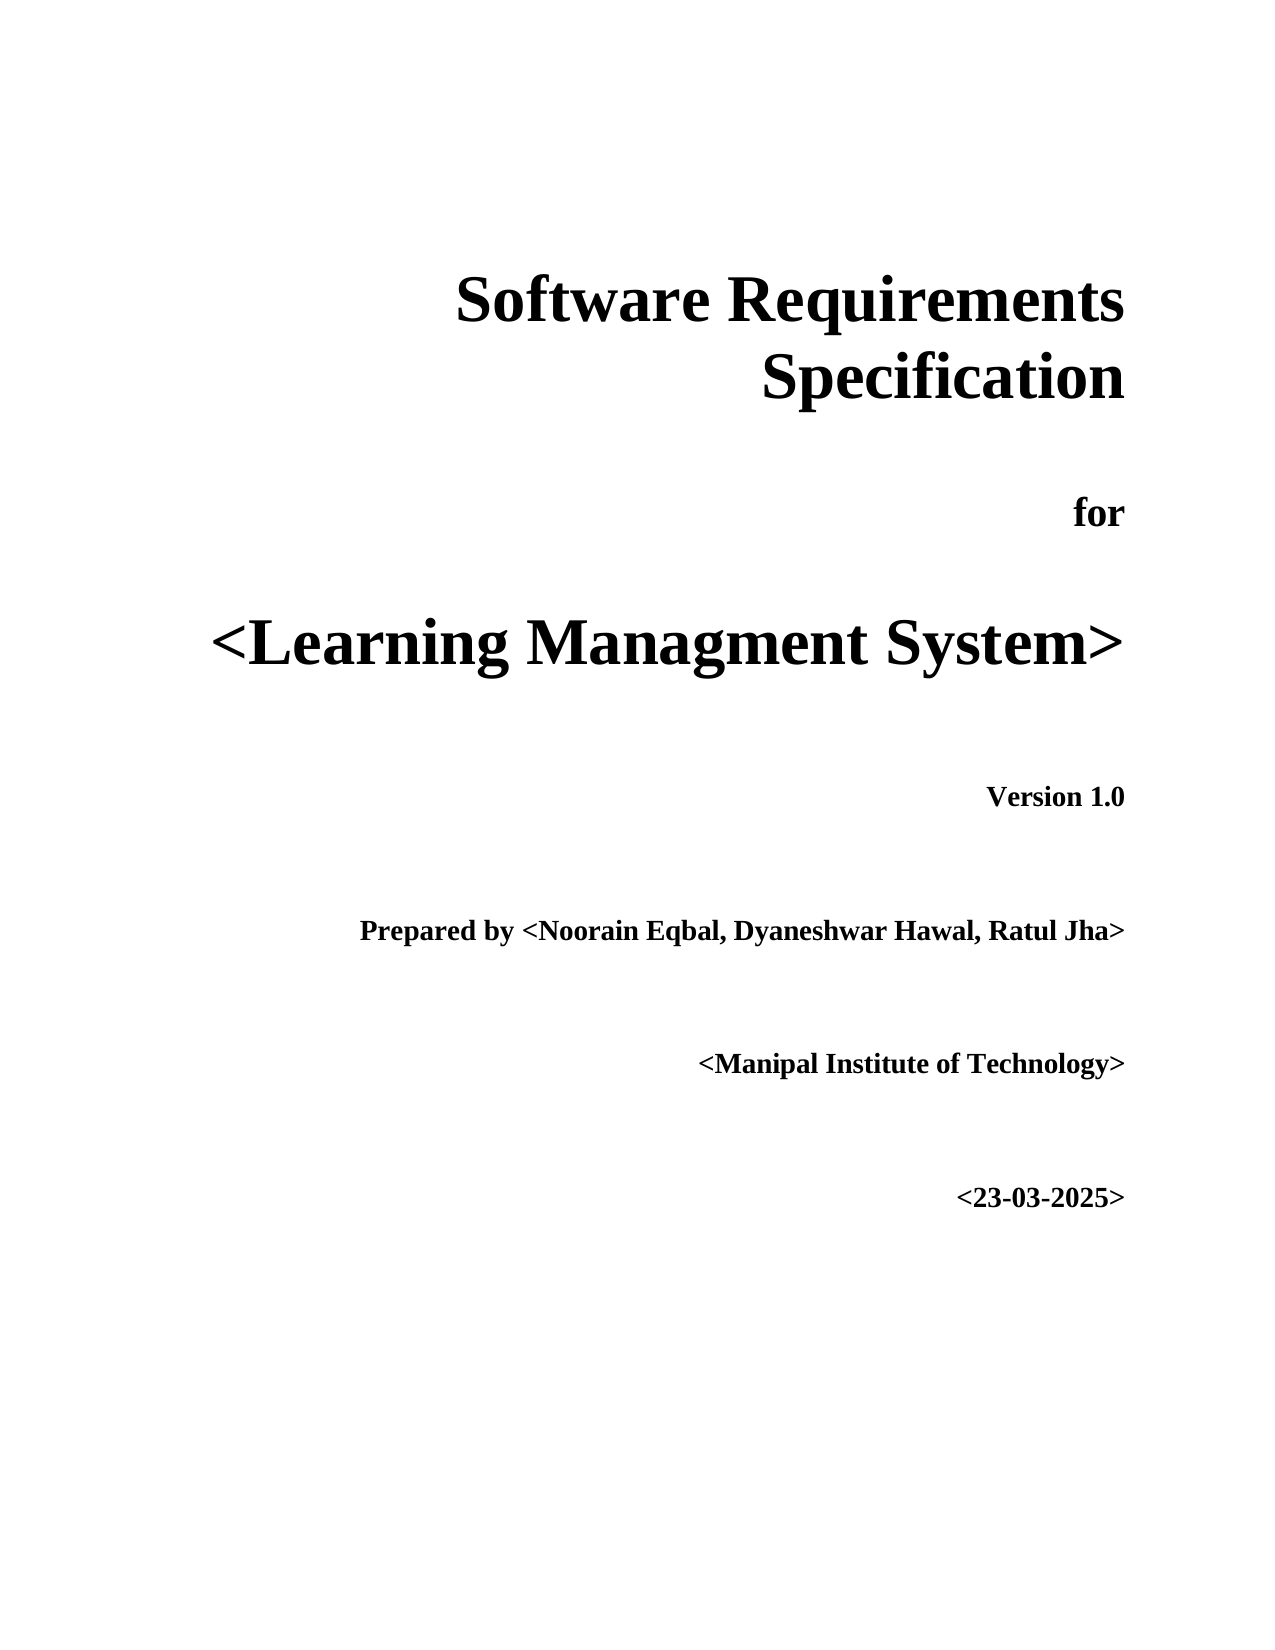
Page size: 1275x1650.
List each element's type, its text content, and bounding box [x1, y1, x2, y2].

text <23-03-2025> [112, 1180, 1126, 1213]
text for [112, 488, 1126, 536]
text <Learning Managment System> [112, 602, 1126, 679]
text Version 1.0 [112, 779, 1125, 813]
text <Manipal Institute of Technology> [112, 1046, 1126, 1080]
text Prepared by <Noorain Eqbal, Dyaneshwar Hawal, Ratul Jha> [112, 913, 1125, 946]
text Software Requirements [112, 259, 1125, 336]
text Specification [112, 336, 1126, 413]
